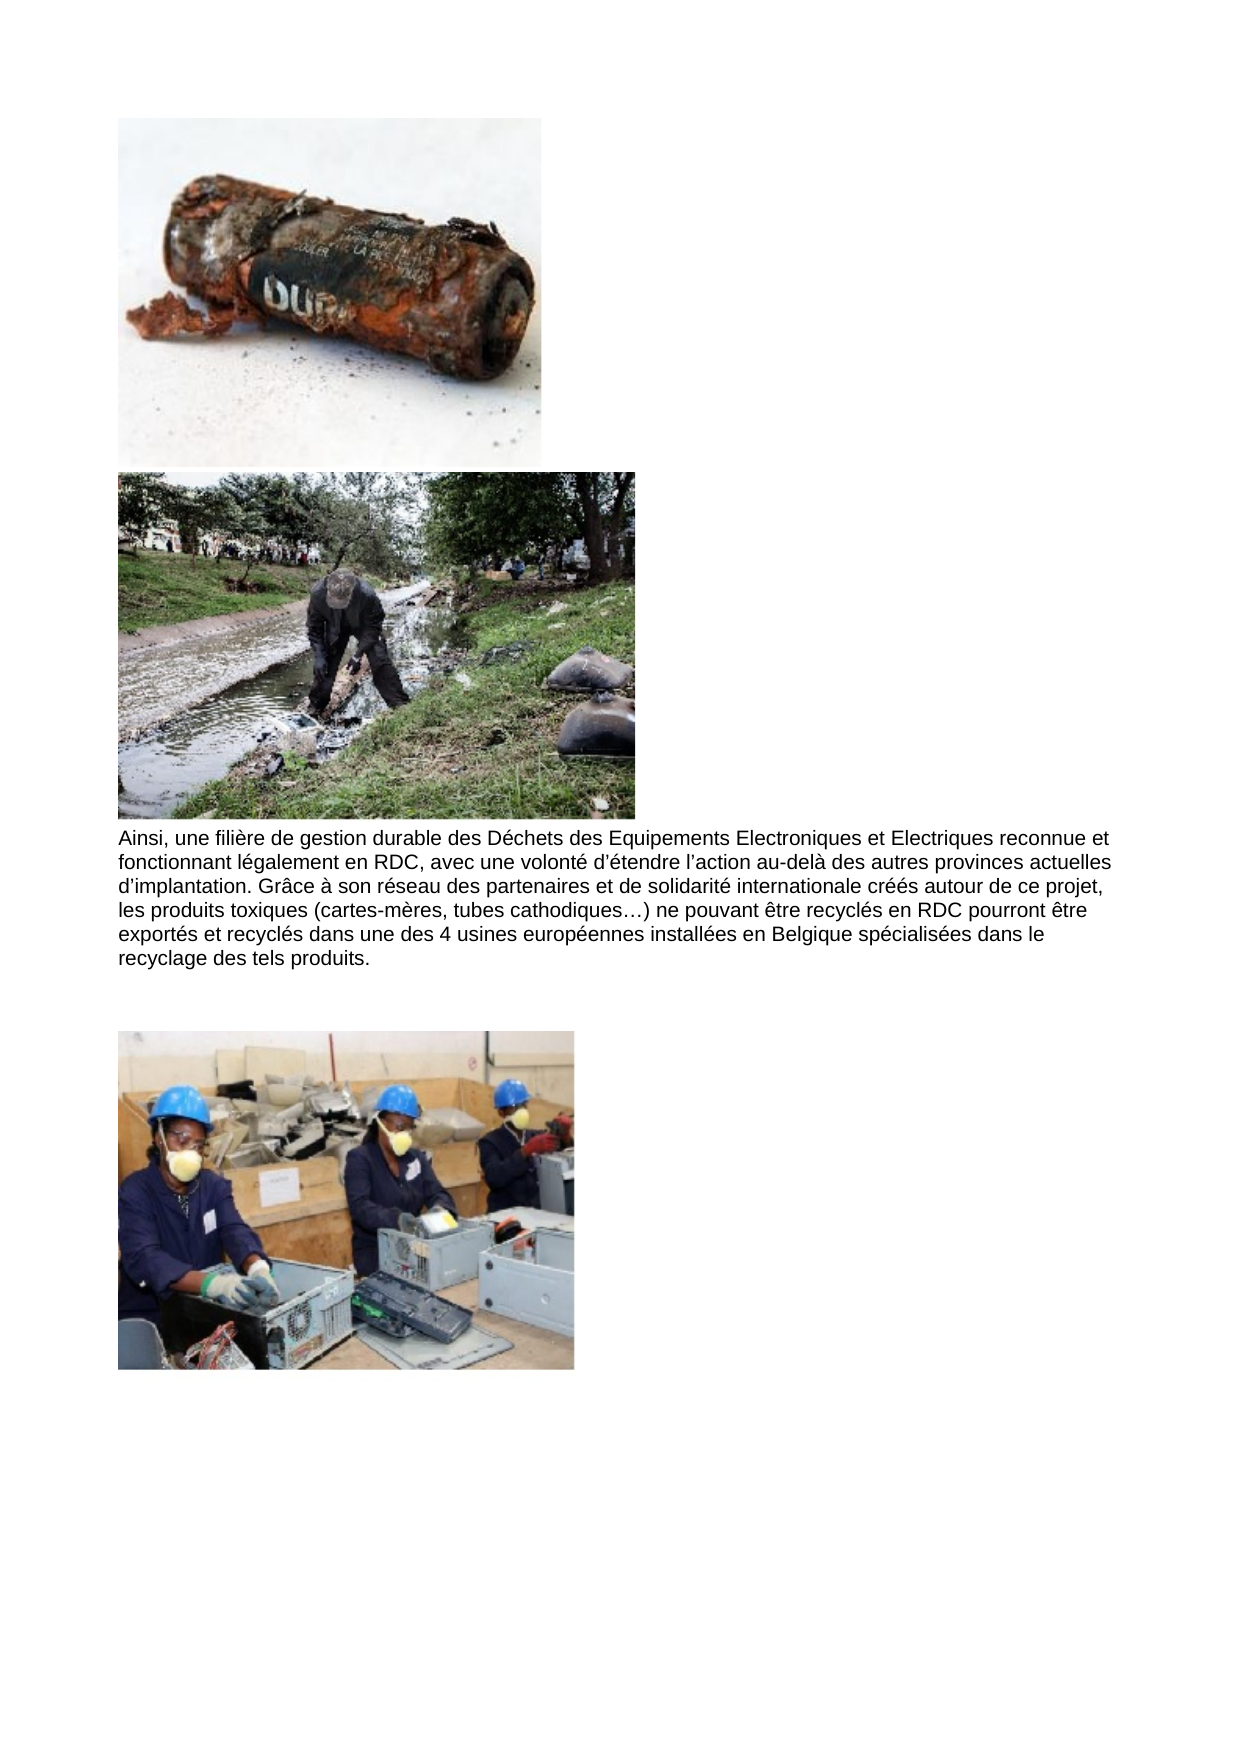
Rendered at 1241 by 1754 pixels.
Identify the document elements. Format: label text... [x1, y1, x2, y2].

picture [118, 1031, 576, 1381]
picture [118, 472, 636, 821]
text Ainsi, une filière de gestion durable des Déchets des Equipements Electroniques et Electriques reconnue et fonctionnant légalement en RDC, avec une volonté d’étendre l’action au-delà des autres provinces actuelles d’implantation. Grâce à son réseau des partenaires et de solidarité internationale créés autour de ce projet, les produits toxiques (cartes-mères, tubes cathodiques…) ne pouvant être recyclés en RDC pourront être exportés et recyclés dans une des 4 usines européennes installées en Belgique spécialisées dans le recyclage des tels produits. [118, 826, 1122, 969]
picture [118, 118, 542, 467]
